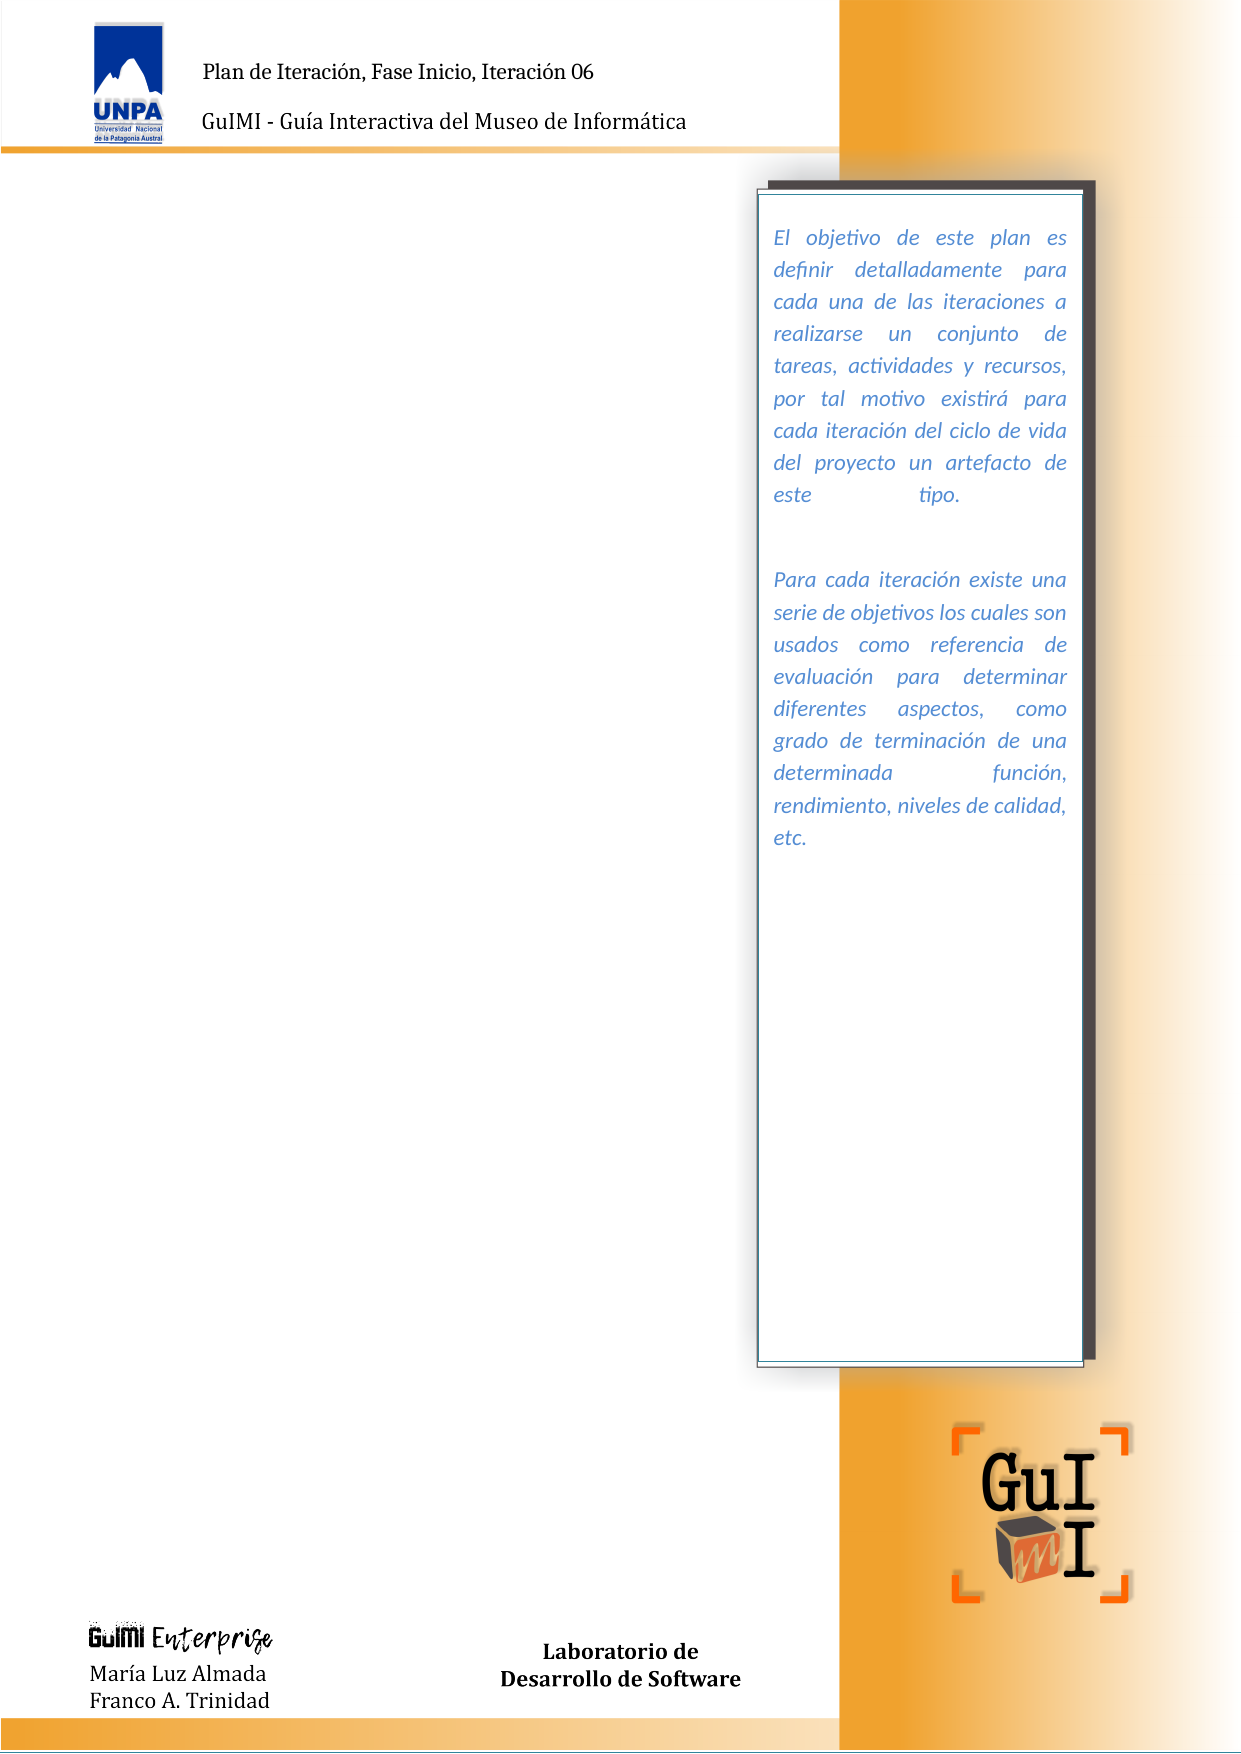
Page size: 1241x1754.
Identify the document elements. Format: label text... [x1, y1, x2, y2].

text El objetivo de este plan es definir detalladamente para cada una de las iteraciones a realizarse un conjunto de tareas, actividades y recursos, por tal motivo existirá para cada iteración del ciclo de vida del proyecto un artefacto de este tipo. [773, 223, 1067, 540]
text Para cada iteración existe una serie de objetivos los cuales son usados como referencia de evaluación para determinar diferentes aspectos, como grado de terminación de una determinada función, rendimiento, niveles de calidad, etc. [773, 565, 1067, 851]
picture [0, 0, 1241, 1750]
